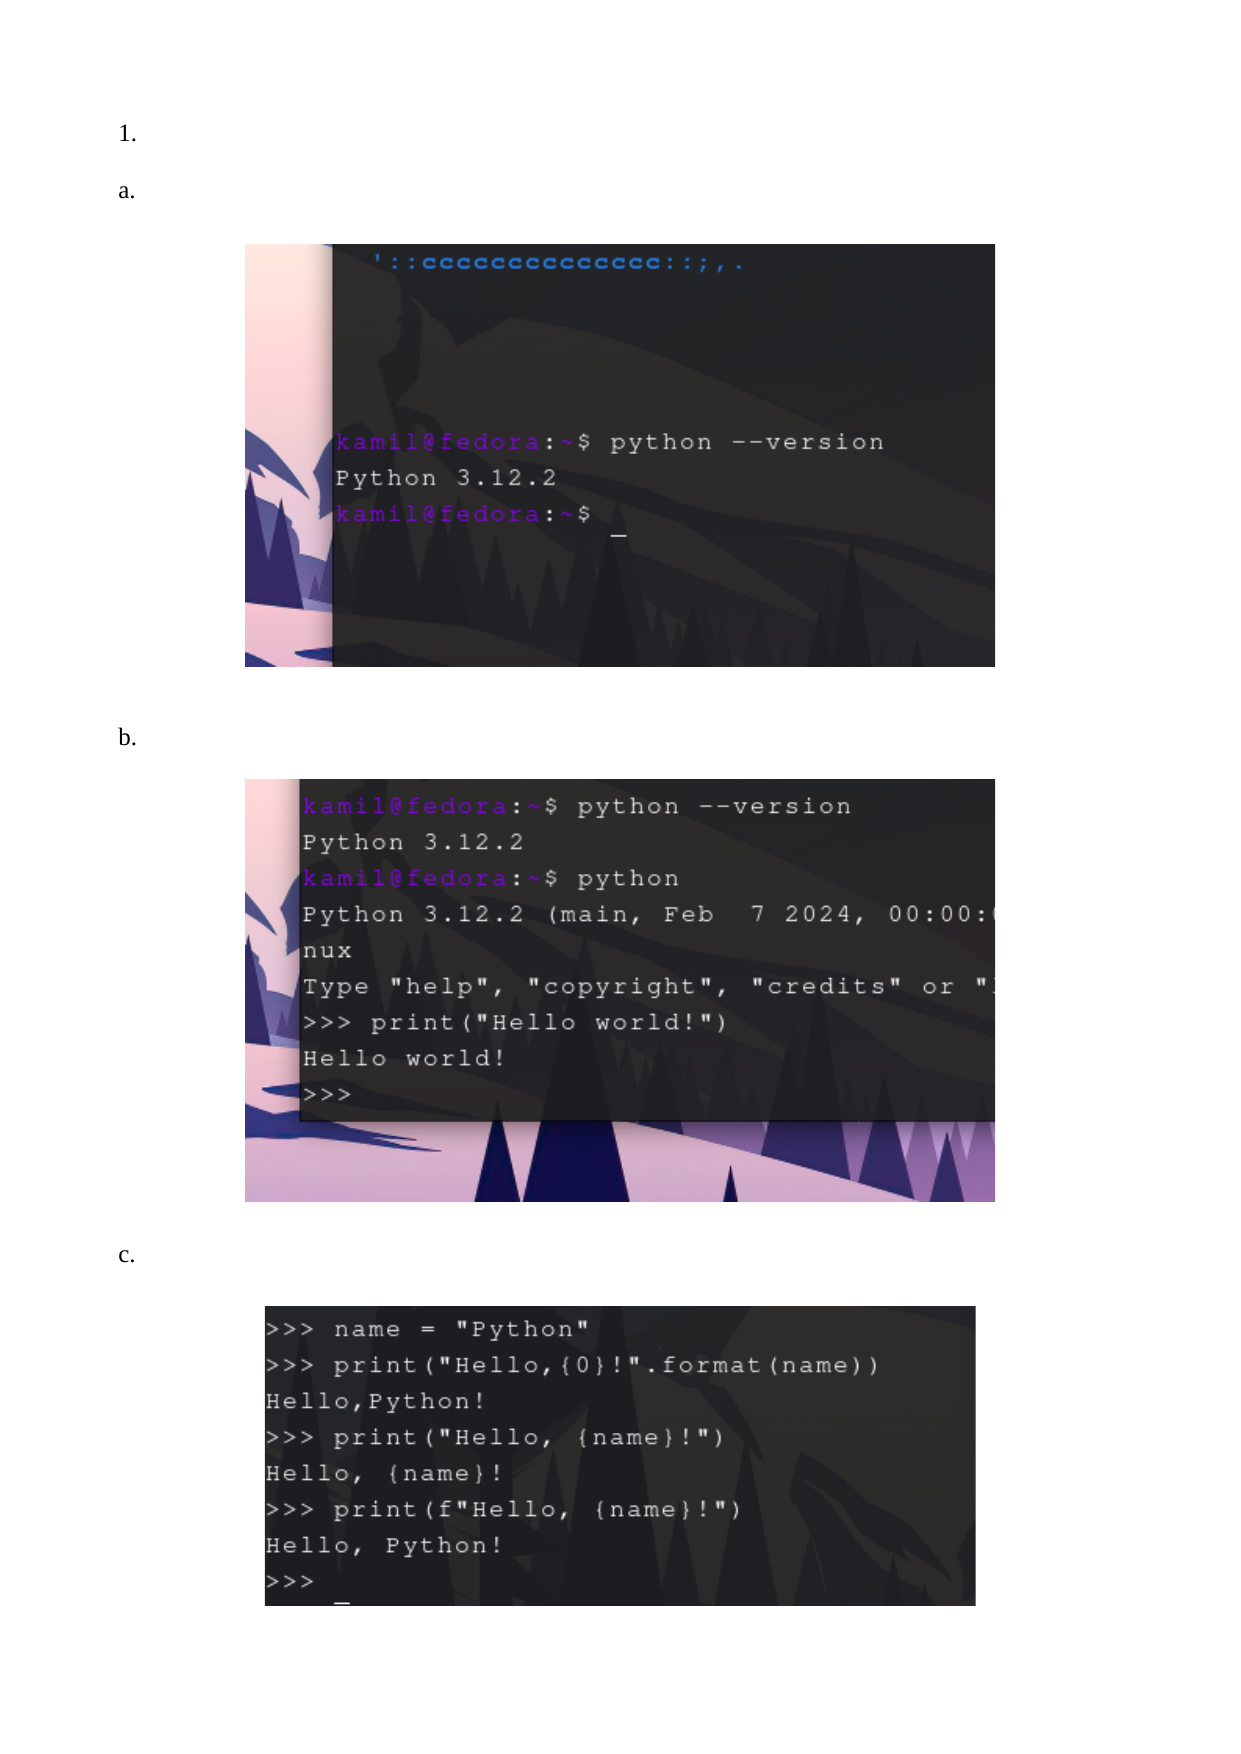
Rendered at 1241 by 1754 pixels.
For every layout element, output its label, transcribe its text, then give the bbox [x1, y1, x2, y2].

text c. [118, 1239, 1122, 1268]
picture [245, 779, 995, 1202]
text 1. [118, 118, 1122, 147]
text a. [118, 176, 1122, 204]
text b. [118, 722, 1122, 751]
picture [264, 1306, 976, 1606]
picture [245, 244, 995, 667]
